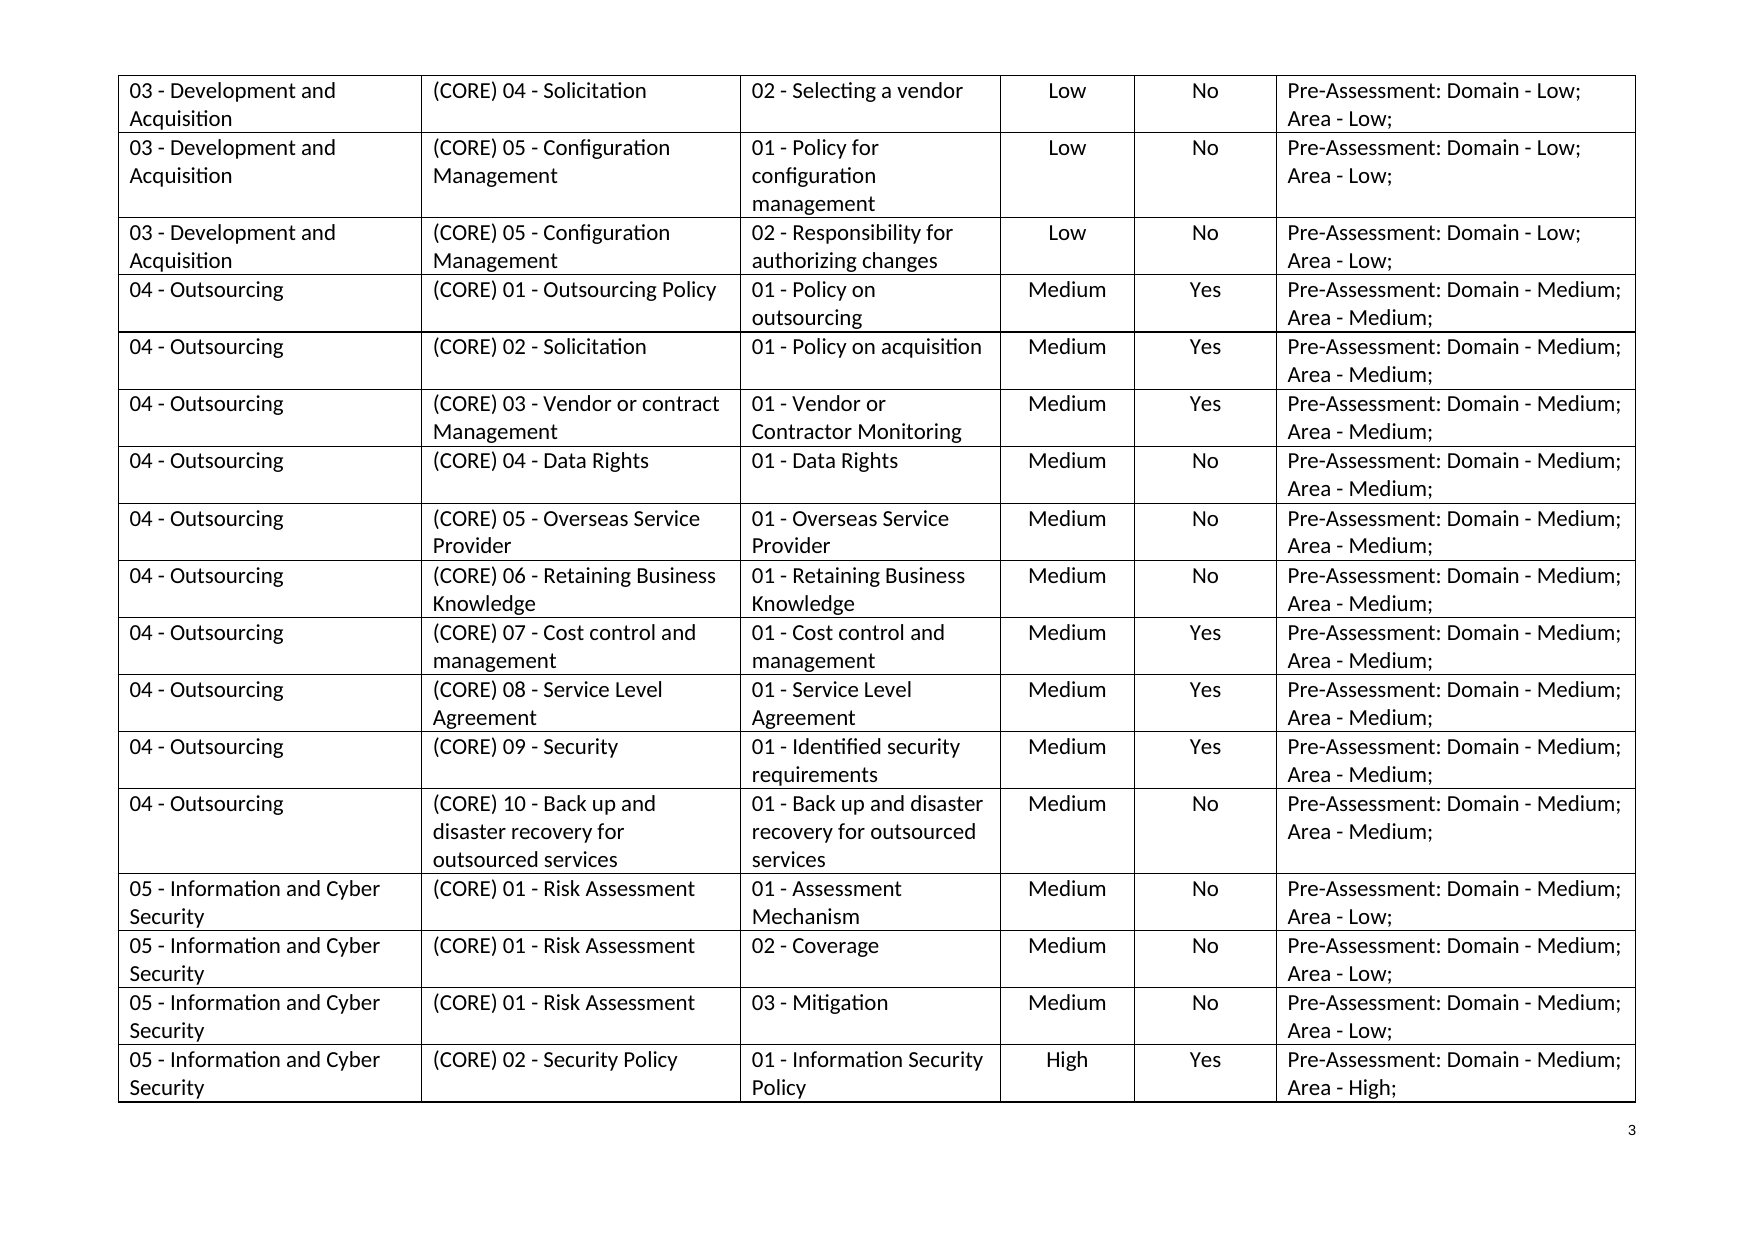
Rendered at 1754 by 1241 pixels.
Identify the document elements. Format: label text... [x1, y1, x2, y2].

table_cell Medium [1001, 561, 1134, 617]
table_cell (CORE) 10 - Back up and disaster recovery for outsourced services [422, 789, 740, 873]
table_cell Medium [1001, 618, 1134, 674]
table_cell No [1135, 874, 1276, 930]
table_cell Yes [1135, 675, 1276, 731]
table_cell Pre-Assessment: Domain - Medium; Area - Low; [1277, 988, 1635, 1044]
table_cell 04 - Outsourcing [119, 390, 421, 446]
table_cell Medium [1001, 789, 1134, 873]
table_cell (CORE) 03 - Vendor or contract Management [422, 390, 740, 446]
table_cell 04 - Outsourcing [119, 447, 421, 503]
table_cell Pre-Assessment: Domain - Medium; Area - Low; [1277, 931, 1635, 987]
table_cell 01 - Vendor or Contractor Monitoring [741, 390, 1000, 446]
table_cell 04 - Outsourcing [119, 504, 421, 560]
table_cell Pre-Assessment: Domain - Medium; Area - Medium; [1277, 789, 1635, 873]
table_cell Pre-Assessment: Domain - Low; Area - Low; [1277, 76, 1635, 132]
table_cell Pre-Assessment: Domain - Low; Area - Low; [1277, 218, 1635, 274]
table_cell 03 - Development and Acquisition [119, 218, 421, 274]
table_cell 01 - Data Rights [741, 447, 1000, 503]
table_cell 01 - Cost control and management [741, 618, 1000, 674]
table_cell Medium [1001, 333, 1134, 388]
table_cell Medium [1001, 931, 1134, 987]
table_cell Low [1001, 133, 1134, 217]
table_cell 03 - Mitigation [741, 988, 1000, 1044]
table_cell 01 - Assessment Mechanism [741, 874, 1000, 930]
table_cell 04 - Outsourcing [119, 675, 421, 731]
table_cell Medium [1001, 504, 1134, 560]
table_cell Yes [1135, 1045, 1276, 1101]
table_cell Pre-Assessment: Domain - Medium; Area - Medium; [1277, 390, 1635, 446]
table_cell 05 - Information and Cyber Security [119, 931, 421, 987]
table_cell Medium [1001, 275, 1134, 331]
table_cell (CORE) 05 - Configuration Management [422, 218, 740, 274]
table_cell 04 - Outsourcing [119, 561, 421, 617]
table_cell (CORE) 01 - Risk Assessment [422, 988, 740, 1044]
table_cell 04 - Outsourcing [119, 333, 421, 388]
table_cell 01 - Information Security Policy [741, 1045, 1000, 1101]
table_cell 01 - Service Level Agreement [741, 675, 1000, 731]
table_cell Yes [1135, 275, 1276, 331]
table_cell (CORE) 05 - Configuration Management [422, 133, 740, 217]
table_cell Pre-Assessment: Domain - Medium; Area - Medium; [1277, 732, 1635, 788]
table_cell No [1135, 76, 1276, 132]
table_cell Pre-Assessment: Domain - Medium; Area - Low; [1277, 874, 1635, 930]
table_cell 05 - Information and Cyber Security [119, 874, 421, 930]
table_cell 01 - Overseas Service Provider [741, 504, 1000, 560]
table_cell 04 - Outsourcing [119, 732, 421, 788]
table_cell (CORE) 01 - Risk Assessment [422, 931, 740, 987]
table_cell (CORE) 02 - Security Policy [422, 1045, 740, 1101]
table_cell (CORE) 04 - Solicitation [422, 76, 740, 132]
table_cell No [1135, 218, 1276, 274]
table_cell 04 - Outsourcing [119, 618, 421, 674]
table_cell Medium [1001, 988, 1134, 1044]
table_cell Medium [1001, 390, 1134, 446]
table_cell 03 - Development and Acquisition [119, 76, 421, 132]
table_cell (CORE) 06 - Retaining Business Knowledge [422, 561, 740, 617]
table_cell (CORE) 02 - Solicitation [422, 333, 740, 388]
table_cell (CORE) 09 - Security [422, 732, 740, 788]
table_cell 01 - Retaining Business Knowledge [741, 561, 1000, 617]
table_cell 04 - Outsourcing [119, 789, 421, 873]
table_cell (CORE) 01 - Risk Assessment [422, 874, 740, 930]
table_cell 05 - Information and Cyber Security [119, 988, 421, 1044]
table_cell Pre-Assessment: Domain - Medium; Area - Medium; [1277, 504, 1635, 560]
table_cell Yes [1135, 732, 1276, 788]
table_cell 01 - Policy on acquisition [741, 333, 1000, 388]
table_cell (CORE) 05 - Overseas Service Provider [422, 504, 740, 560]
table_cell 04 - Outsourcing [119, 275, 421, 331]
table_cell Pre-Assessment: Domain - Medium; Area - Medium; [1277, 275, 1635, 331]
table_cell No [1135, 561, 1276, 617]
table_cell No [1135, 988, 1276, 1044]
table_cell 01 - Back up and disaster recovery for outsourced services [741, 789, 1000, 873]
table_cell 03 - Development and Acquisition [119, 133, 421, 217]
table_cell Pre-Assessment: Domain - Medium; Area - Medium; [1277, 675, 1635, 731]
table_cell Medium [1001, 675, 1134, 731]
table_cell (CORE) 01 - Outsourcing Policy [422, 275, 740, 331]
table_cell No [1135, 789, 1276, 873]
table_cell Pre-Assessment: Domain - Medium; Area - Medium; [1277, 447, 1635, 503]
table_cell Medium [1001, 447, 1134, 503]
table_cell Pre-Assessment: Domain - Medium; Area - Medium; [1277, 618, 1635, 674]
table_cell Yes [1135, 618, 1276, 674]
table_cell Medium [1001, 874, 1134, 930]
table_cell Pre-Assessment: Domain - Medium; Area - Medium; [1277, 333, 1635, 388]
table_cell 02 - Coverage [741, 931, 1000, 987]
table_cell No [1135, 447, 1276, 503]
table_cell 05 - Information and Cyber Security [119, 1045, 421, 1101]
table_cell No [1135, 133, 1276, 217]
table_cell No [1135, 504, 1276, 560]
table_cell 01 - Policy on outsourcing [741, 275, 1000, 331]
table_cell High [1001, 1045, 1134, 1101]
table_cell 01 - Policy for configuration management [741, 133, 1000, 217]
table_cell Yes [1135, 390, 1276, 446]
table_cell Low [1001, 76, 1134, 132]
table_cell Medium [1001, 732, 1134, 788]
table_cell (CORE) 07 - Cost control and management [422, 618, 740, 674]
table_cell 01 - Identified security requirements [741, 732, 1000, 788]
table_cell Yes [1135, 333, 1276, 388]
table_cell (CORE) 04 - Data Rights [422, 447, 740, 503]
table_cell Pre-Assessment: Domain - Low; Area - Low; [1277, 133, 1635, 217]
table_cell No [1135, 931, 1276, 987]
table_cell 02 - Responsibility for authorizing changes [741, 218, 1000, 274]
table_cell 02 - Selecting a vendor [741, 76, 1000, 132]
table_cell (CORE) 08 - Service Level Agreement [422, 675, 740, 731]
table_cell Low [1001, 218, 1134, 274]
table_cell Pre-Assessment: Domain - Medium; Area - Medium; [1277, 561, 1635, 617]
table_cell Pre-Assessment: Domain - Medium; Area - High; [1277, 1045, 1635, 1101]
